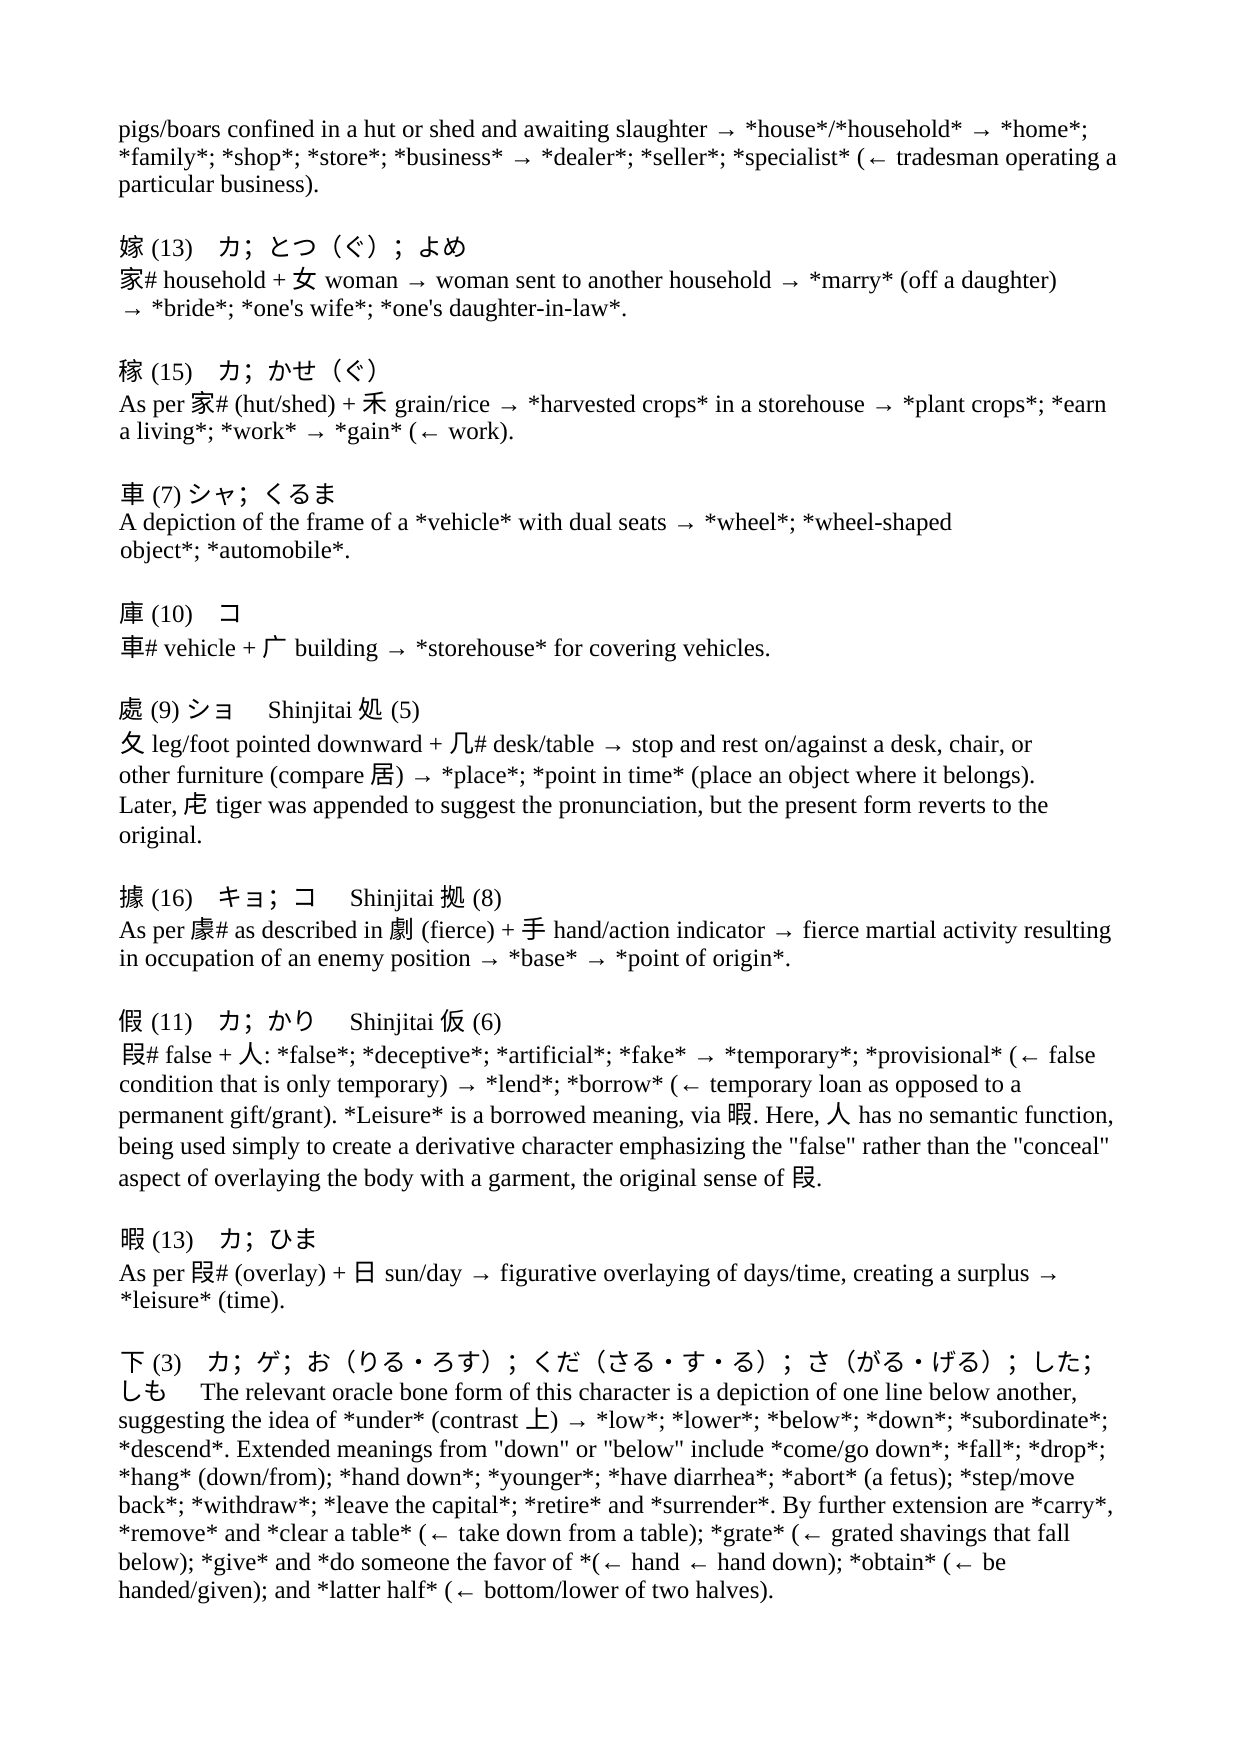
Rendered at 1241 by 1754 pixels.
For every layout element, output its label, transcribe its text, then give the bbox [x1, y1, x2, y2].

text 下 (3) カ；ゲ；お（りる・ろす）；くだ（さる・す・る）；さ（がる・げる）；した；しも The relevant oracle bone form of this character is a depiction of one line below another, suggesting the idea of *under* (contrast 上) → *low*; *lower*; *below*; *down*; *subordinate*; *descend*. Extended meanings from "down" or "below" include *come/go down*; *fall*; *drop*; *hang* (down/from); *hand down*; *younger*; *have diarrhea*; *abort* (a fetus); *step/move back*; *withdraw*; *leave the capital*; *retire* and *surrender*. By further extension are *carry*, *remove* and *clear a table* (← take down from a table); *grate* (← grated shavings that fall below); *give* and *do someone the favor of *(← hand ← hand down); *obtain* (← be handed/given); and *latter half* (← bottom/lower of two halves). [118, 1349, 1114, 1603]
text As per 叚# (overlay) + 日 sun/day → figurative overlaying of days/time, creating a surplus → *leisure* (time). [118, 1259, 1062, 1314]
text 車 (7) シャ；くるま [120, 480, 1123, 509]
text 據 (16) キョ；コ Shinjitai 拠 (8) [119, 883, 1123, 912]
text 叚# false + 人: *false*; *deceptive*; *artificial*; *fake* → *temporary*; *provisional* (← false [121, 1040, 1123, 1069]
text 庫 (10) コ [119, 599, 1123, 628]
text 暇 (13) カ；ひま [120, 1226, 1123, 1254]
text 處 (9) ショ Shinjitai 処 (5) [118, 695, 1123, 724]
text pigs/boars confined in a hut or shed and awaiting slaughter → *house*/*household* → *home*; *family*; *shop*; *store*; *business* → *dealer*; *seller*; *specialist* (← tradesman operating a particular business). [118, 116, 1118, 198]
text As per 豦# as described in 劇 (fierce) + 手 hand/action indicator → fierce martial activity resulting in occupation of an enemy position → *base* → *point of origin*. [118, 917, 1113, 971]
text condition that is only temporary) → *lend*; *borrow* (← temporary loan as opposed to a permanent gift/grant). *Leisure* is a borrowed meaning, via 暇. Here, 人 has no semantic function, being used simply to create a derivative character emphasizing the "false" rather than the "conceal" aspect of overlaying the body with a garment, the original sense of 叚. [118, 1069, 1115, 1191]
text A depiction of the frame of a *vehicle* with dual seats → *wheel*; *wheel-shaped object*; *automobile*. [118, 509, 1038, 564]
text 車# vehicle + 广 building → *storehouse* for covering vehicles. [120, 633, 1123, 662]
text 嫁 (13) カ；とつ（ぐ）；よめ [119, 233, 1123, 262]
text 假 (11) カ；かり Shinjitai 仮 (6) [119, 1006, 1123, 1035]
text 稼 (15) カ；かせ（ぐ） [119, 356, 1123, 385]
text 夂 leg/foot pointed downward + 几# desk/table → stop and rest on/against a desk, chair, or other furniture (compare 居) → *place*; *point in time* (place an object where it belongs). Later, 虍 tiger was appended to suggest the pronunciation, but the present form reverts to the original. [118, 729, 1089, 849]
text 家# household + 女 woman → woman sent to another household → *marry* (off a daughter) → *bride*; *one's wife*; *one's daughter-in-law*. [119, 267, 1088, 321]
text As per 家# (hut/shed) + 禾 grain/rice → *harvested crops* in a storehouse → *plant crops*; *earn a living*; *work* → *gain* (← work). [118, 390, 1108, 445]
